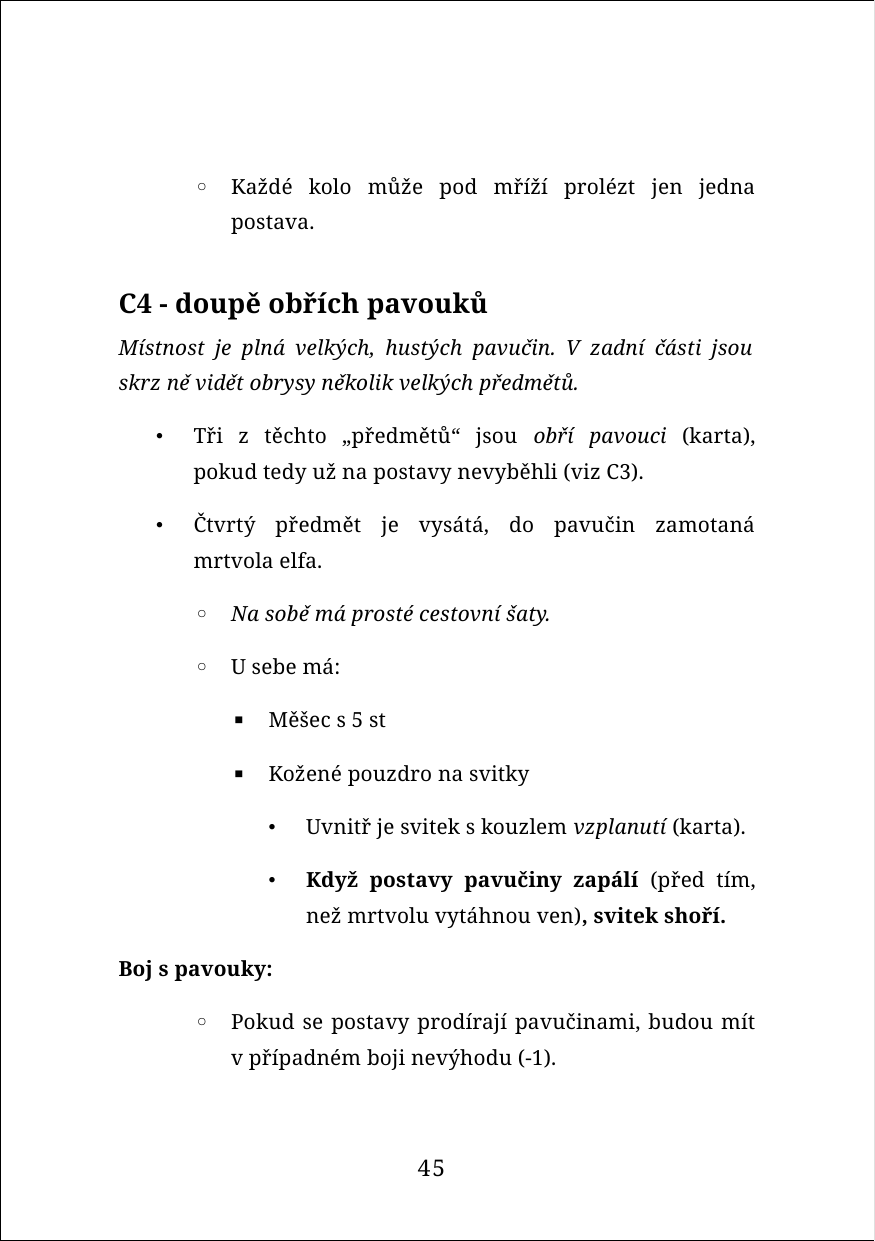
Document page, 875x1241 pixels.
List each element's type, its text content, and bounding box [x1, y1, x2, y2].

list Uvnitř je svitek s kouzlem vzplanutí (karta). [268, 812, 756, 840]
list Kožené pouzdro na svitky [231, 759, 756, 787]
list Měšec s 5 st [231, 706, 756, 734]
list Pokud se postavy prodírají pavučinami, budou mít v případném boji nevýhodu (-1). [193, 1007, 756, 1071]
text Místnost je plná velkých, hustých pavučin. V zadní části jsou skrz ně vidět obrysy několik velkých předmětů. [118, 333, 756, 397]
list Čtvrtý předmět je vysátá, do pavučin zamotaná mrtvola elfa. [156, 510, 756, 574]
list Když postavy pavučiny zapálí (před tím, než mrtvolu vytáhnou ven), svitek shoří. [268, 865, 756, 929]
subtitle C4 - doupě obřích pavouků [118, 284, 756, 321]
text Boj s pavouky: [118, 954, 756, 982]
list Tři z těchto „předmětů“ jsou obří pavouci (karta), pokud tedy už na postavy nevyběhli (viz C3). [156, 422, 756, 486]
list Na sobě má prosté cestovní šaty. [193, 599, 756, 627]
list Každé kolo může pod mříží prolézt jen jedna postava. [193, 172, 756, 236]
list U sebe má: [193, 652, 756, 681]
